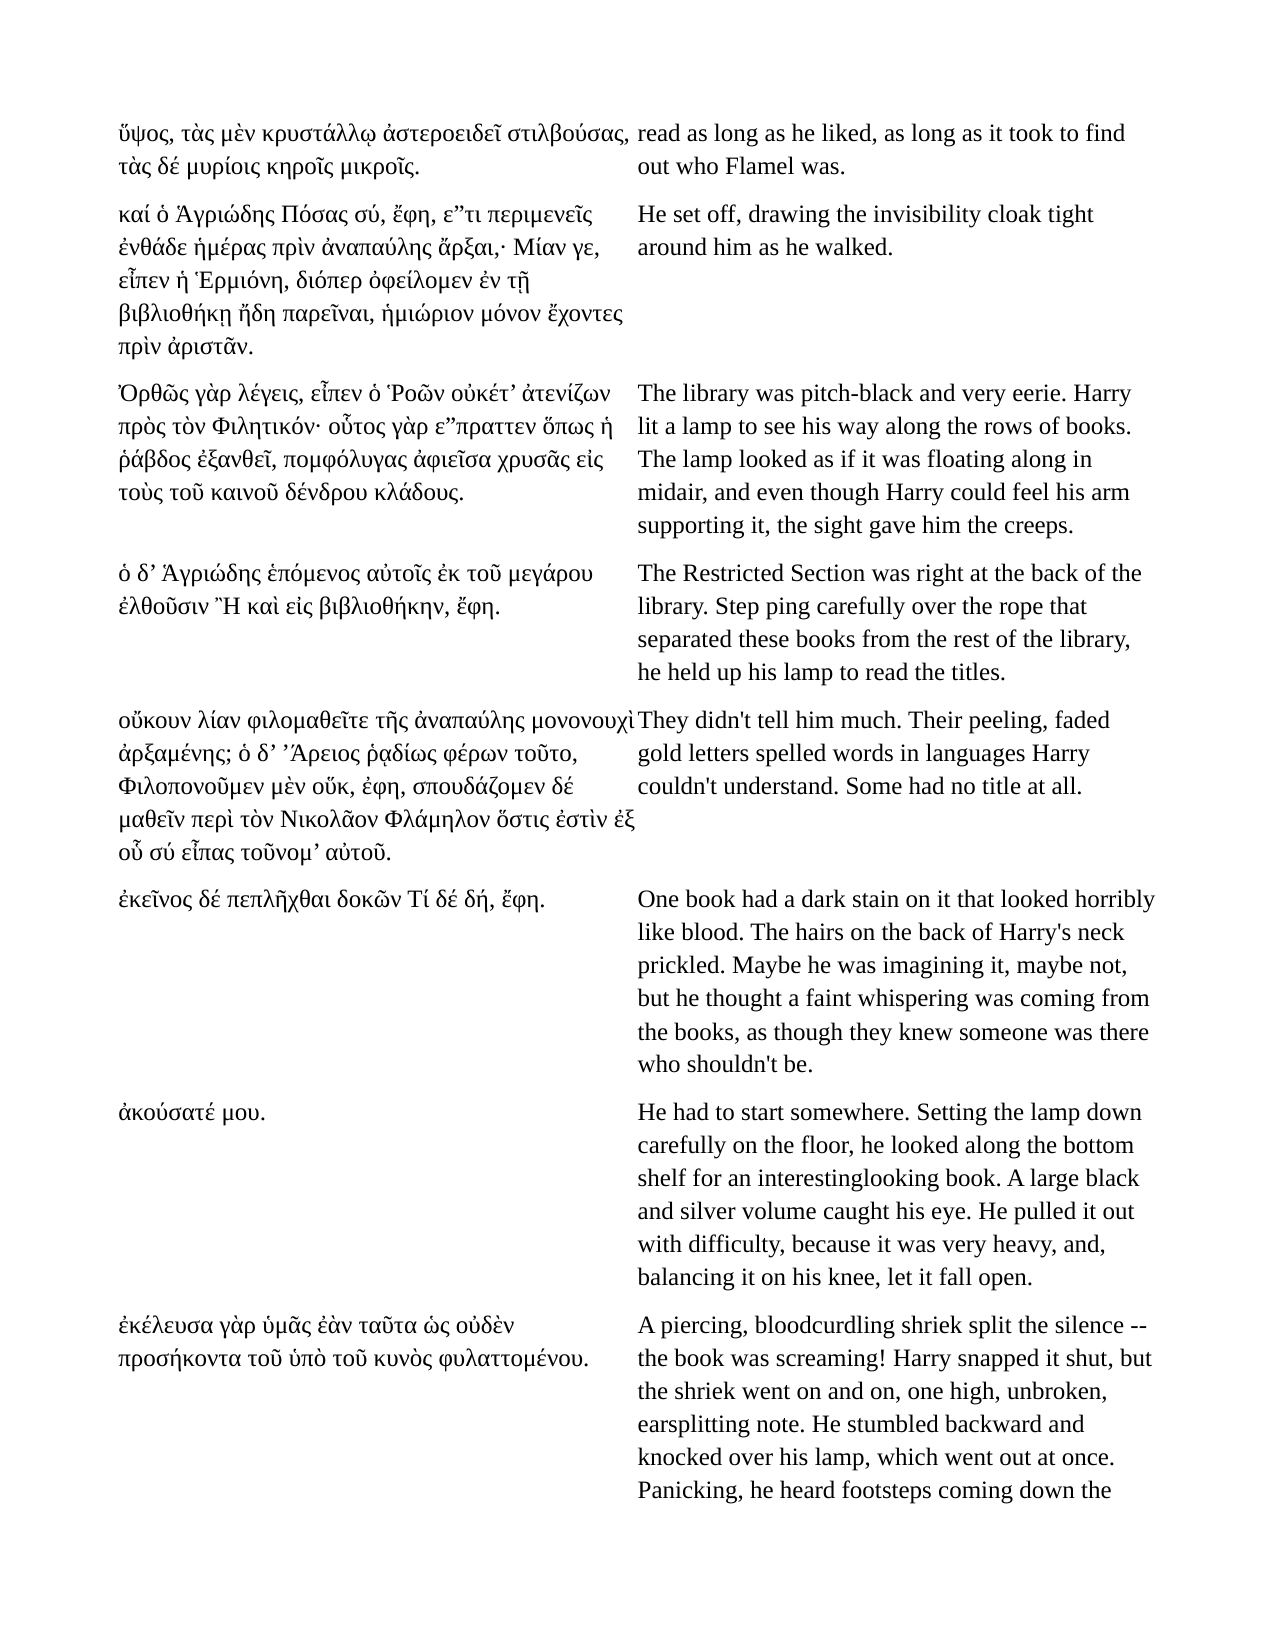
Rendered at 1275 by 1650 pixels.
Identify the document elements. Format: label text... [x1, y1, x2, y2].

table_cell ὁ δ’ Ἁγριώδης ἑπόμενος αὐτοῖς ἐκ τοῦ μεγάρου ἐλθοῦσιν Ἢ καὶ εἰς βιβλιοθήκην, ἔφη. [118, 558, 637, 705]
table_cell ἐκεῖνος δέ πεπλῆχθαι δοκῶν Τί δέ δή, ἔφη. [118, 885, 637, 1097]
table_cell read as long as he liked, as long as it took to find out who Flamel was. [638, 118, 1157, 199]
table_cell He set off, drawing the invisibility cloak tight around him as he walked. [638, 199, 1157, 378]
table_cell οὔκουν λίαν φιλομαθεῖτε τῆς ἀναπαύλης μονονουχὶ ἀρξαμένης; ὁ δ’ ’Άρειος ῥᾳδίως φέρων τοῦτο, Φιλοπονοῦμεν μὲν οὕκ, ἐφη, σπουδάζομεν δέ μαθεῖν περὶ τὸν Νικολᾶον Φλάμηλον ὅστις ἐστὶν ἐξ οὗ σύ εἶπας τοῦνομ’ αὐτοῦ. [118, 705, 637, 884]
table_cell The Restricted Section was right at the back of the library. Step ping carefully over the rope that separated these books from the rest of the library, he held up his lamp to read the titles. [638, 558, 1157, 705]
table_cell A piercing, bloodcurdling shriek split the silence -- the book was screaming! Harry snapped it shut, but the shriek went on and on, one high, unbroken, earsplitting note. He stumbled backward and knocked over his lamp, which went out at once. Panicking, he heard footsteps coming down the [638, 1310, 1157, 1504]
table_cell καί ὁ Ἁγριώδης Πόσας σύ, ἔφη, ε”τι περιμενεῖς ἐνθάδε ἡμέρας πρὶν ἀναπαύλης ἄρξαι,· Μίαν γε, εἶπεν ἡ Ἑρμιόνη, διόπερ ὀφείλομεν ἐν τῇ βιβλιοθήκῃ ἤδη παρεῖναι, ἡμιώριον μόνον ἔχοντες πρὶν ἀριστᾶν. [118, 199, 637, 378]
table_cell He had to start somewhere. Setting the lamp down carefully on the floor, he looked along the bottom shelf for an interestinglooking book. A large black and silver volume caught his eye. He pulled it out with difficulty, because it was very heavy, and, balancing it on his knee, let it fall open. [638, 1097, 1157, 1310]
table_cell ἐκέλευσα γὰρ ὑμᾶς ἐὰν ταῦτα ὡς οὐδὲν προσήκοντα τοῦ ὑπὸ τοῦ κυνὸς φυλαττομένου. [118, 1310, 637, 1504]
table_cell ὕψος, τὰς μὲν κρυστάλλῳ ἀστεροειδεῖ στιλβούσας, τὰς δέ μυρίοις κηροῖς μικροῖς. [118, 118, 637, 199]
table_cell One book had a dark stain on it that looked horribly like blood. The hairs on the back of Harry's neck prickled. Maybe he was imagining it, maybe not, but he thought a faint whispering was coming from the books, as though they knew someone was there who shouldn't be. [638, 885, 1157, 1097]
table_cell They didn't tell him much. Their peeling, faded gold letters spelled words in languages Harry couldn't understand. Some had no title at all. [638, 705, 1157, 884]
table_cell Ὀρθῶς γὰρ λέγεις, εἶπεν ὁ Ῥοῶν οὐκέτ’ ἀτενίζων πρὸς τὸν Φιλητικόν· οὗτος γὰρ ε”πραττεν ὅπως ἡ ῥάβδος ἐξανθεῖ, πομφόλυγας ἀφιεῖσα χρυσᾶς εἰς τοὺς τοῦ καινοῦ δένδρου κλάδους. [118, 379, 637, 558]
table_cell ἀκούσατέ μου. [118, 1097, 637, 1310]
table_cell The library was pitch-black and very eerie. Harry lit a lamp to see his way along the rows of books. The lamp looked as if it was floating along in midair, and even though Harry could feel his arm supporting it, the sight gave him the creeps. [638, 379, 1157, 558]
